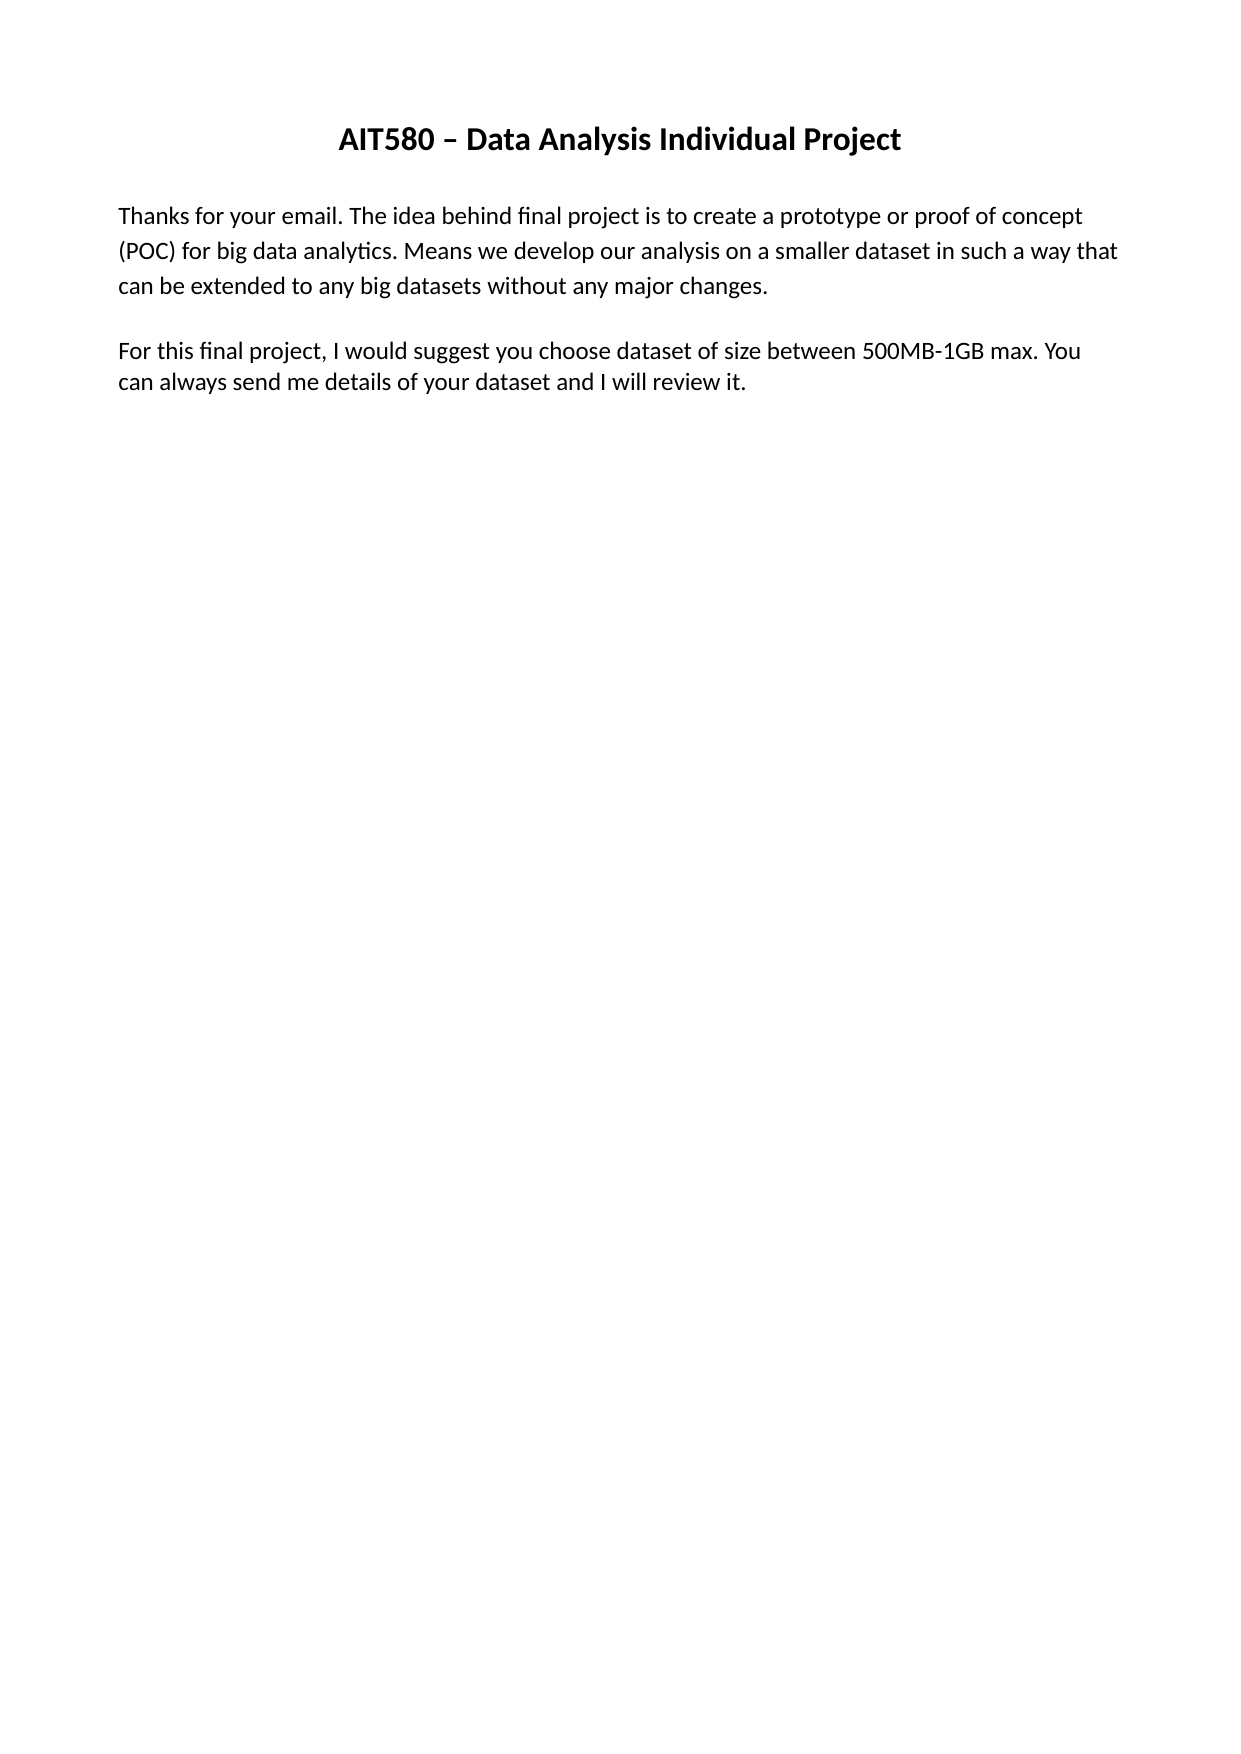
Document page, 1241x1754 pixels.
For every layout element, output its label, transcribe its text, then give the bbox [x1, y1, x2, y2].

text Thanks for your email. The idea behind final project is to create a prototype or proof of concept (POC) for big data analytics. Means we develop our analysis on a smaller dataset in such a way that can be extended to any big datasets without any major changes. [118, 200, 1122, 300]
text AIT580 – Data Analysis Individual Project [118, 118, 1122, 159]
text For this final project, I would suggest you choose dataset of size between 500MB-1GB max. You can always send me details of your dataset and I will review it. [118, 335, 1122, 396]
